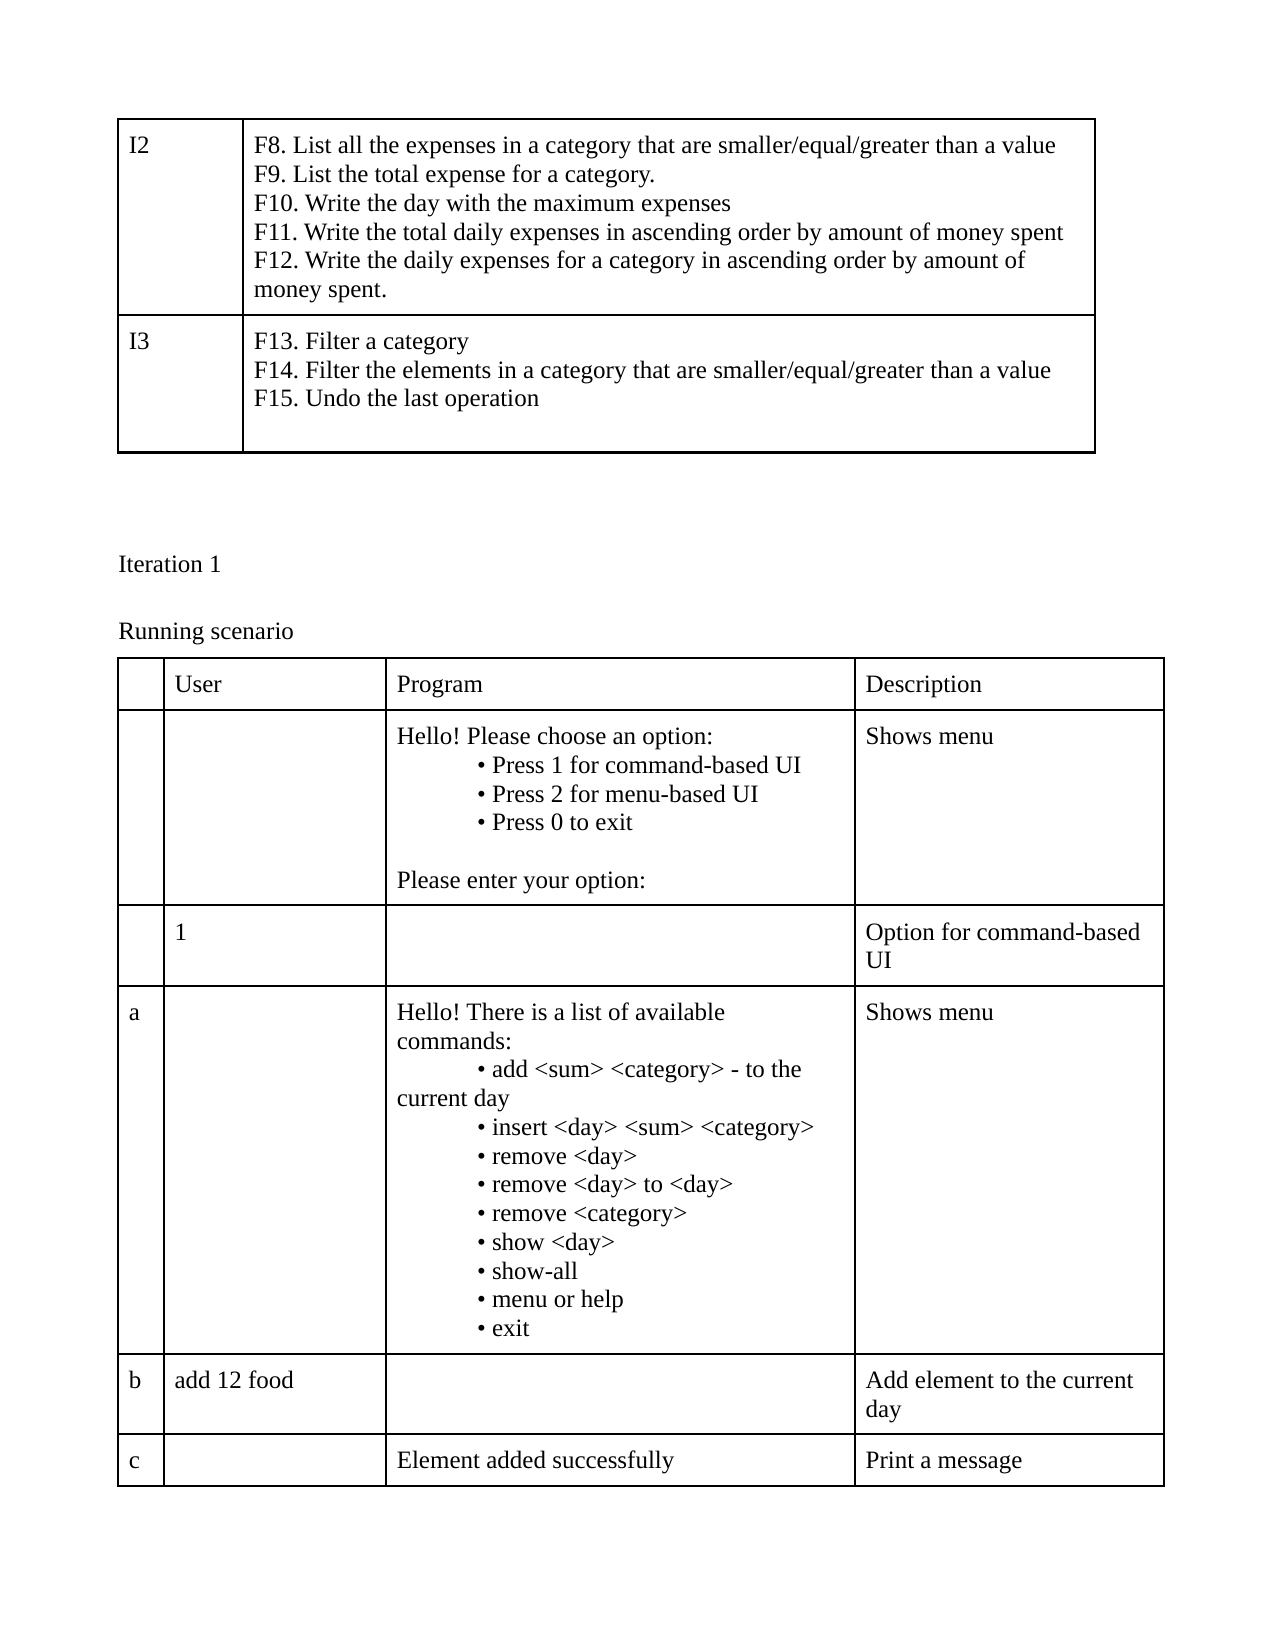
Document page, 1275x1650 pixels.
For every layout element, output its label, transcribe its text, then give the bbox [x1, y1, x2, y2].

table_cell a [119, 987, 163, 1352]
table_header User [165, 659, 385, 709]
table_cell Add element to the current day [856, 1355, 1163, 1433]
table_cell [165, 711, 385, 904]
table_cell c [119, 1435, 163, 1484]
table_cell [387, 906, 854, 984]
subtitle Running scenario [118, 616, 1157, 644]
table_cell Hello! Please choose an option: • Press 1 for command-based UI • Press 2 for menu-based UI • Press 0 to exit Please enter your option: [387, 711, 854, 904]
table_cell F8. List all the expenses in a category that are smaller/equal/greater than a value F9. List the total expense for a category. F10. Write the day with the maximum expenses F11. Write the total daily expenses in ascending order by amount of money spent F12. Write the daily expenses for a category in ascending order by amount of money spent. [244, 120, 1094, 313]
table_cell I3 [119, 316, 242, 451]
table_cell Hello! There is a list of available commands: • add <sum> <category> - to the current day • insert <day> <sum> <category> • remove <day> • remove <day> to <day> • remove <category> • show <day> • show-all • menu or help • exit [387, 987, 854, 1352]
table_cell Shows menu [856, 987, 1163, 1352]
table_cell add 12 food [165, 1355, 385, 1433]
table_header Description [856, 659, 1163, 709]
table_cell Shows menu [856, 711, 1163, 904]
table_cell Element added successfully [387, 1435, 854, 1484]
table_cell [165, 1435, 385, 1484]
table_cell [165, 987, 385, 1352]
table_cell 1 [165, 906, 385, 984]
table_cell Print a message [856, 1435, 1163, 1484]
table_cell [119, 711, 163, 904]
table_cell [387, 1355, 854, 1433]
table_cell b [119, 1355, 163, 1433]
table_cell F13. Filter a category F14. Filter the elements in a category that are smaller/equal/greater than a value F15. Undo the last operation [244, 316, 1094, 451]
subtitle Iteration 1 [118, 549, 1157, 578]
table_cell [119, 906, 163, 984]
table_cell I2 [119, 120, 242, 313]
table_header [119, 659, 163, 709]
table_header Program [387, 659, 854, 709]
table_cell Option for command-based UI [856, 906, 1163, 984]
